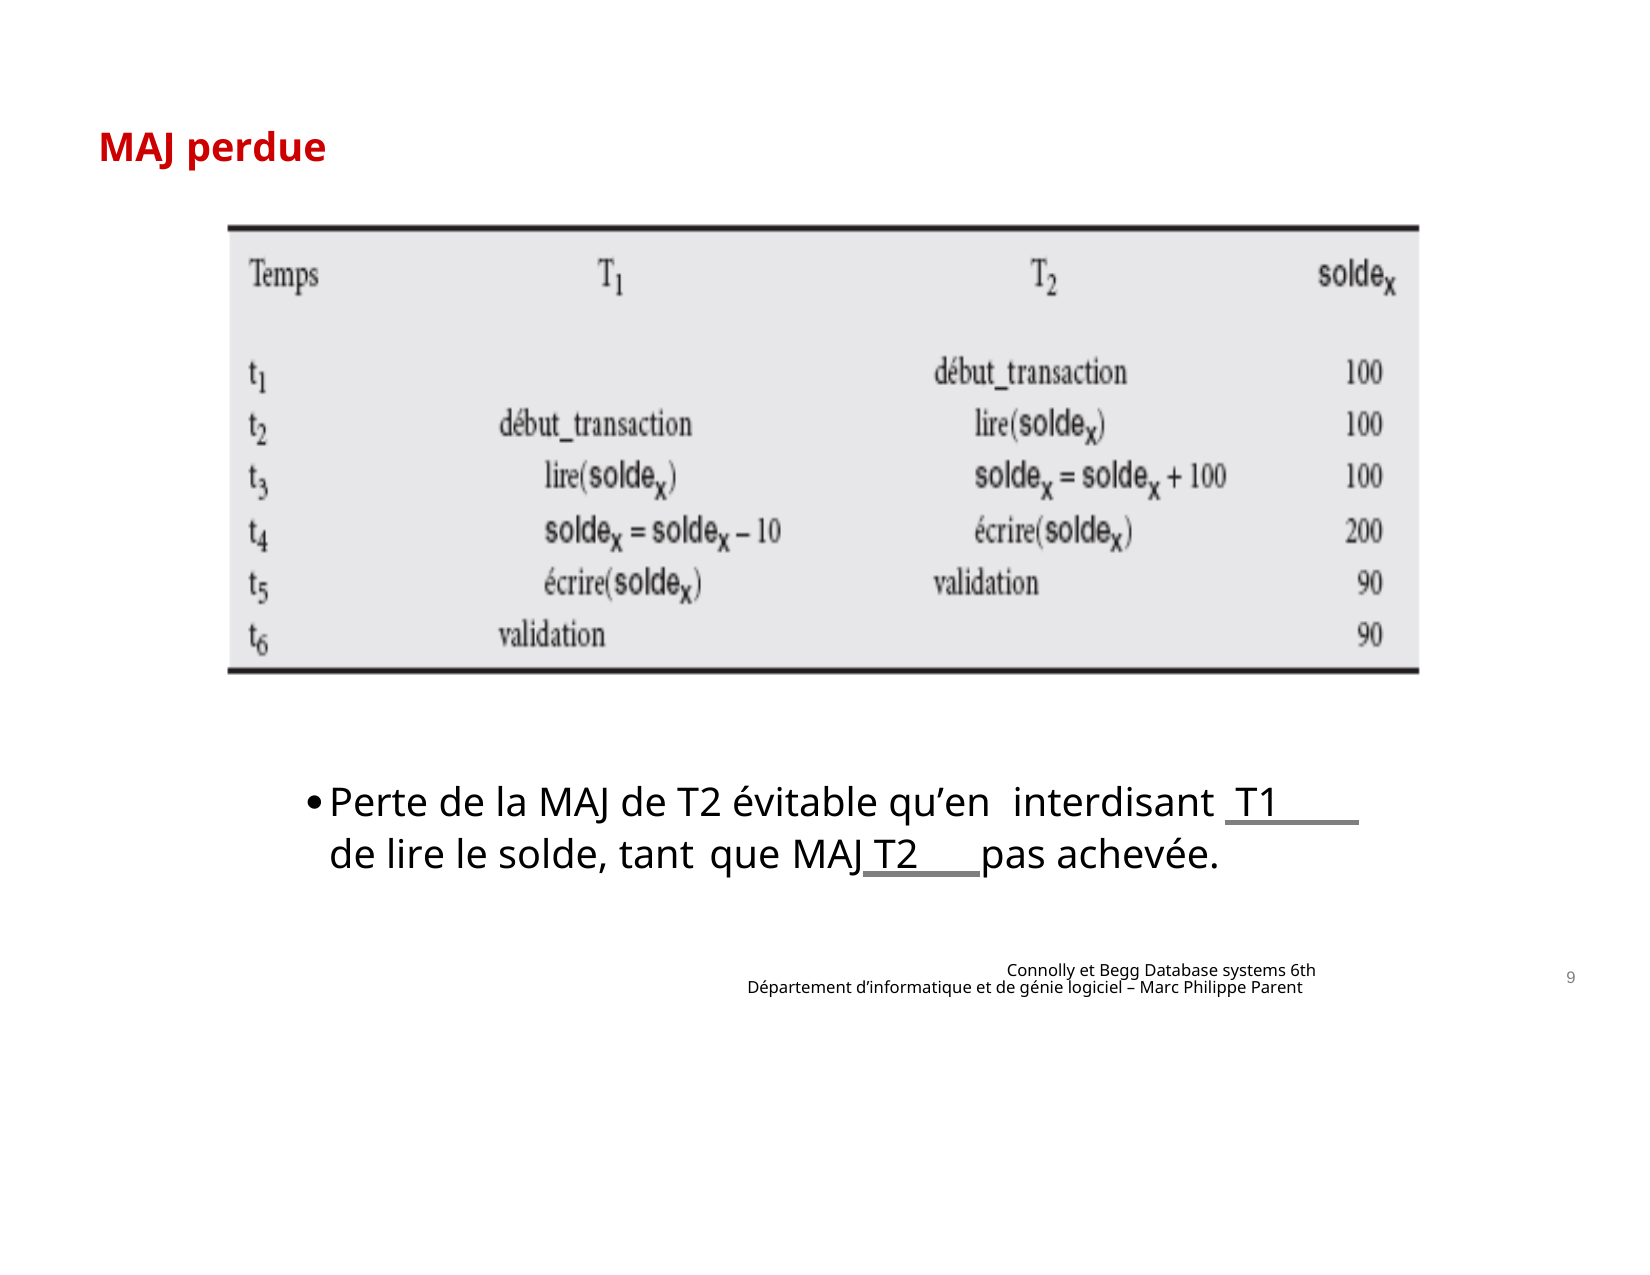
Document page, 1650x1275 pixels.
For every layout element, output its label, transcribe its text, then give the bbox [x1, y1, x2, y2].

list Perte de la MAJ de T2 évitable qu’en interdisant T1 [308, 782, 1606, 825]
text Département d’informatique et de génie logiciel – Marc Philippe Parent [747, 980, 1606, 996]
picture [225, 214, 1425, 678]
text Connolly et Begg Database systems 6th 9 [1007, 963, 1606, 980]
subtitle MAJ perdue [98, 119, 1606, 173]
text de lire le solde, tant que MAJ T2 pas achevée. [329, 826, 1606, 880]
